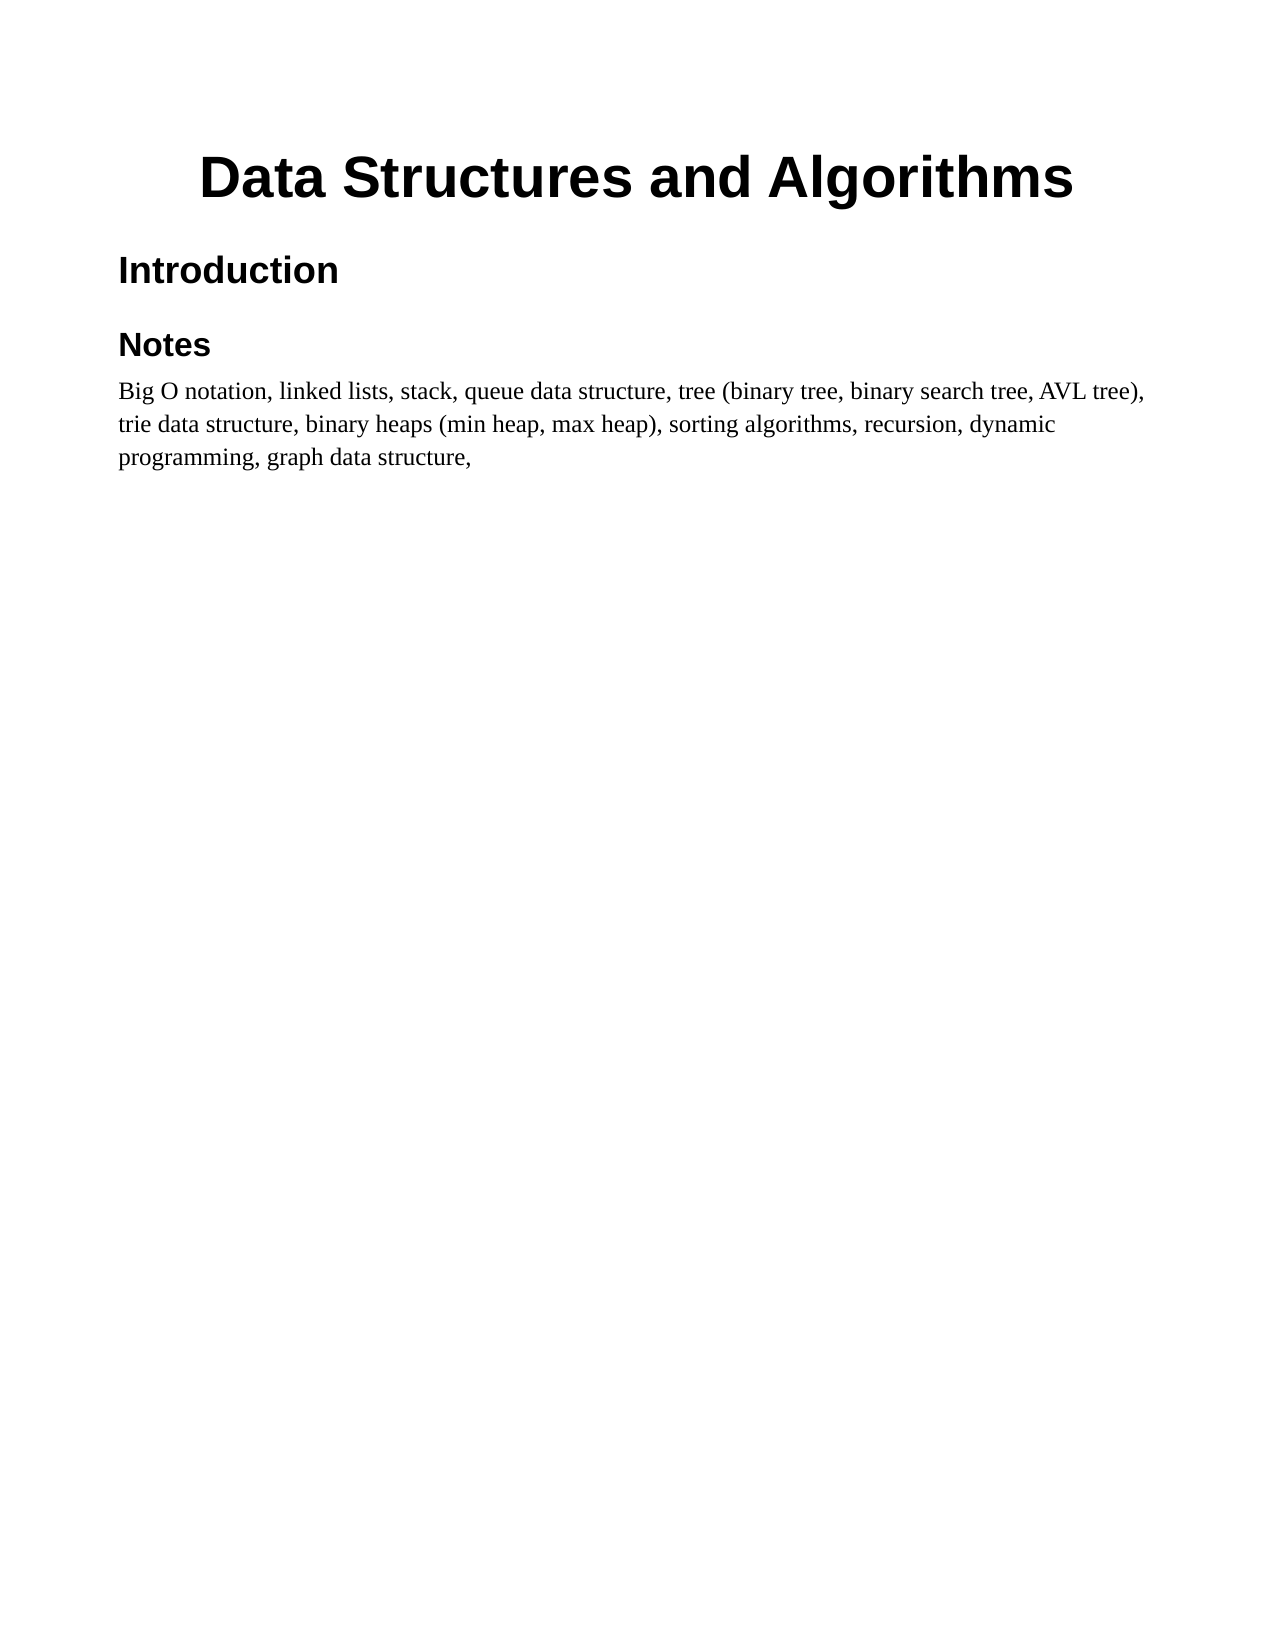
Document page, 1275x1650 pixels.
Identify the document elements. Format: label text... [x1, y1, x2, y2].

subtitle Notes [118, 325, 1157, 363]
title Data Structures and Algorithms [118, 143, 1157, 210]
text Big O notation, linked lists, stack, queue data structure, tree (binary tree, binary search tree, AVL tree), trie data structure, binary heaps (min heap, max heap), sorting algorithms, recursion, dynamic programming, graph data structure, [118, 376, 1157, 471]
subtitle Introduction [118, 248, 1157, 291]
